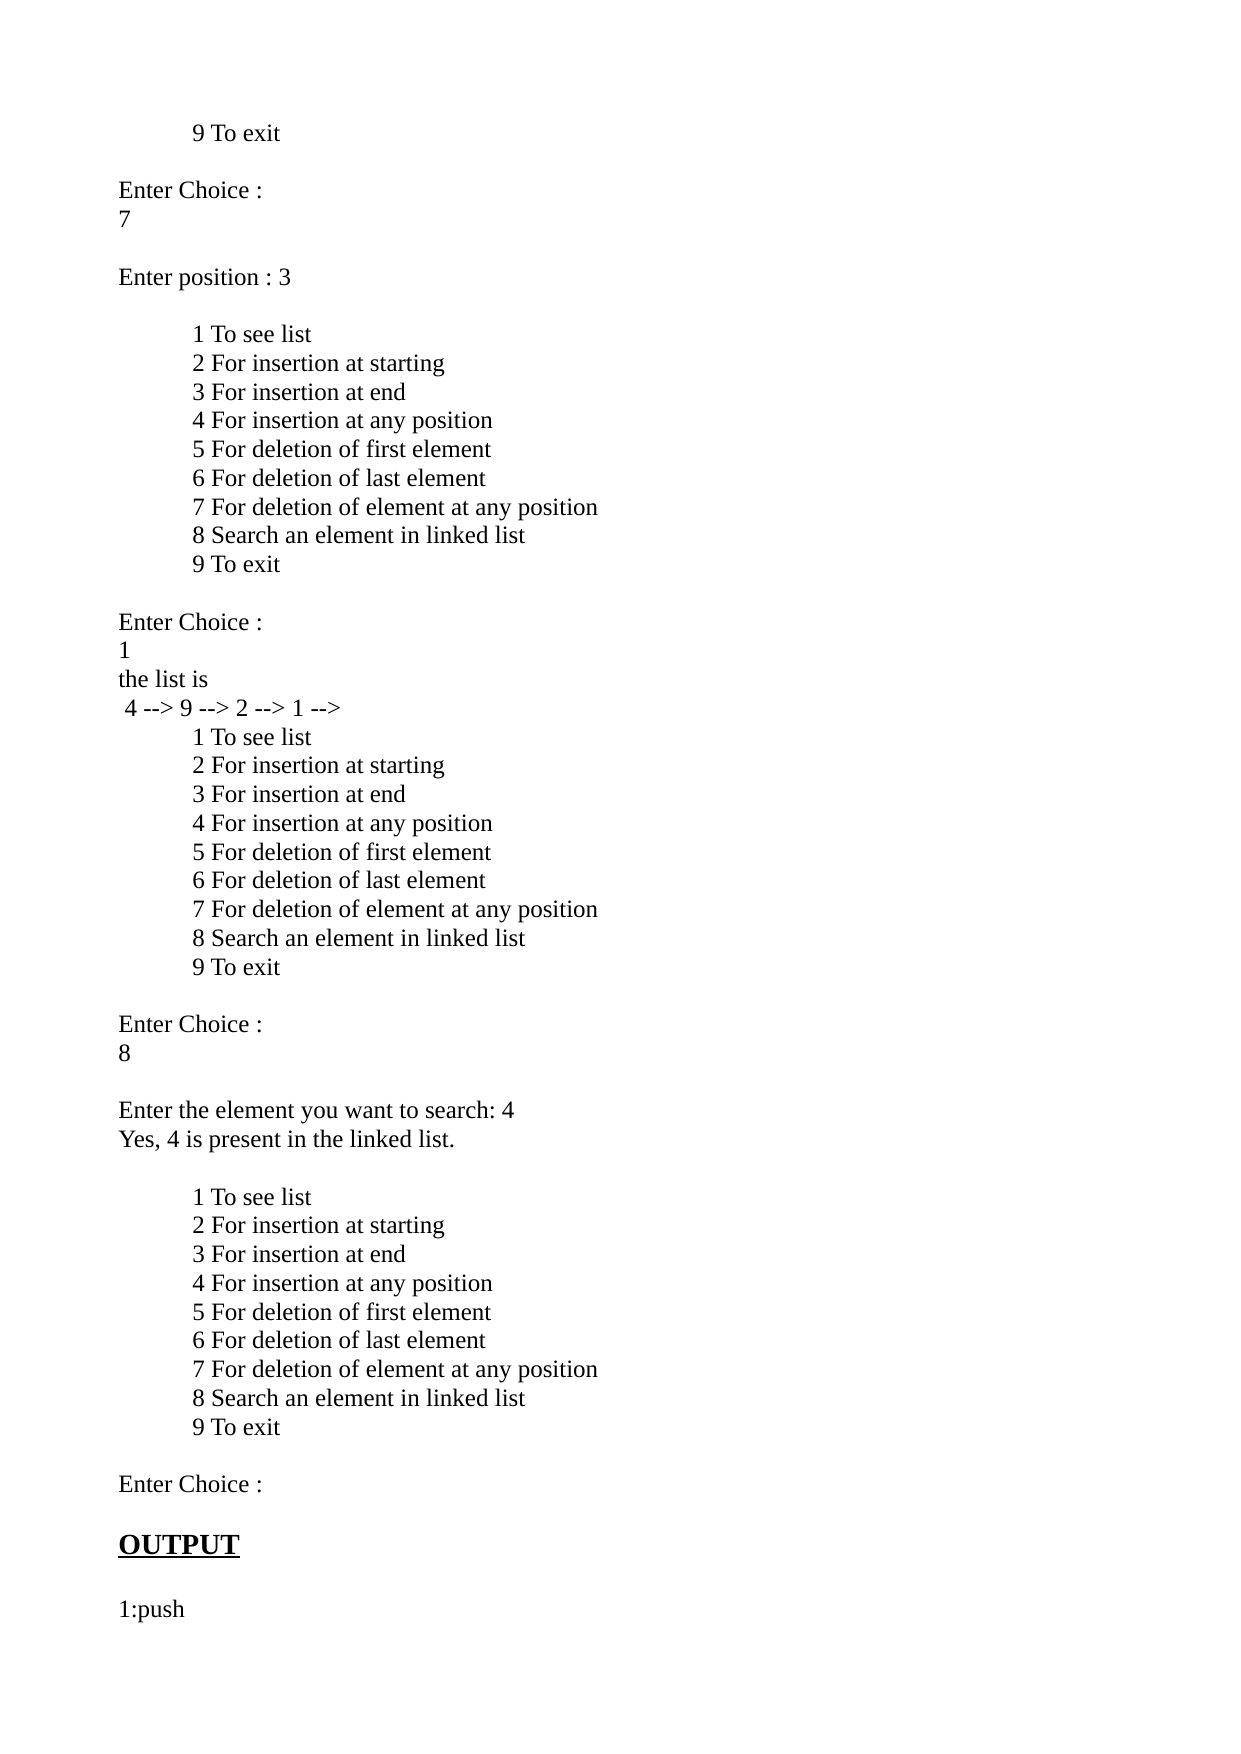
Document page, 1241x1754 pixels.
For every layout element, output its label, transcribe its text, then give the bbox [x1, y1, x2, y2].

text 2 For insertion at starting [118, 348, 1122, 377]
text 4 For insertion at any position [118, 406, 1122, 434]
text 1 To see list [118, 319, 1122, 348]
text 8 Search an element in linked list [118, 521, 1122, 549]
text 3 For insertion at end [118, 779, 1122, 808]
text Enter Choice : [118, 1009, 1122, 1038]
text 2 For insertion at starting [118, 1211, 1122, 1239]
text Enter Choice : [118, 1469, 1122, 1498]
text the list is [118, 664, 1122, 693]
text 8 Search an element in linked list [118, 923, 1122, 952]
text 9 To exit [118, 549, 1122, 578]
text 7 For deletion of element at any position [118, 894, 1122, 923]
text Enter the element you want to search: 4 [118, 1096, 1122, 1124]
text 6 For deletion of last element [118, 866, 1122, 894]
text 3 For insertion at end [118, 1239, 1122, 1268]
text 8 Search an element in linked list [118, 1383, 1122, 1412]
text 1 To see list [118, 722, 1122, 751]
text Enter Choice : [118, 176, 1122, 204]
text 9 To exit [118, 118, 1122, 147]
text 4 For insertion at any position [118, 808, 1122, 837]
text 1:push [118, 1594, 1122, 1623]
text 4 For insertion at any position [118, 1268, 1122, 1297]
text 5 For deletion of first element [118, 1297, 1122, 1326]
text 6 For deletion of last element [118, 1326, 1122, 1354]
text 1 [118, 636, 1122, 664]
text OUTPUT [118, 1527, 1122, 1560]
text 8 [118, 1038, 1122, 1067]
text 3 For insertion at end [118, 377, 1122, 406]
text 1 To see list [118, 1182, 1122, 1211]
text 7 [118, 204, 1122, 233]
text 4 --> 9 --> 2 --> 1 --> [118, 693, 1122, 722]
text 6 For deletion of last element [118, 463, 1122, 492]
text Enter position : 3 [118, 262, 1122, 291]
text 5 For deletion of first element [118, 434, 1122, 463]
text 9 To exit [118, 952, 1122, 981]
text 9 To exit [118, 1412, 1122, 1441]
text 2 For insertion at starting [118, 751, 1122, 779]
text 7 For deletion of element at any position [118, 1354, 1122, 1383]
text Enter Choice : [118, 607, 1122, 636]
text 7 For deletion of element at any position [118, 492, 1122, 521]
text 5 For deletion of first element [118, 837, 1122, 866]
text Yes, 4 is present in the linked list. [118, 1124, 1122, 1153]
